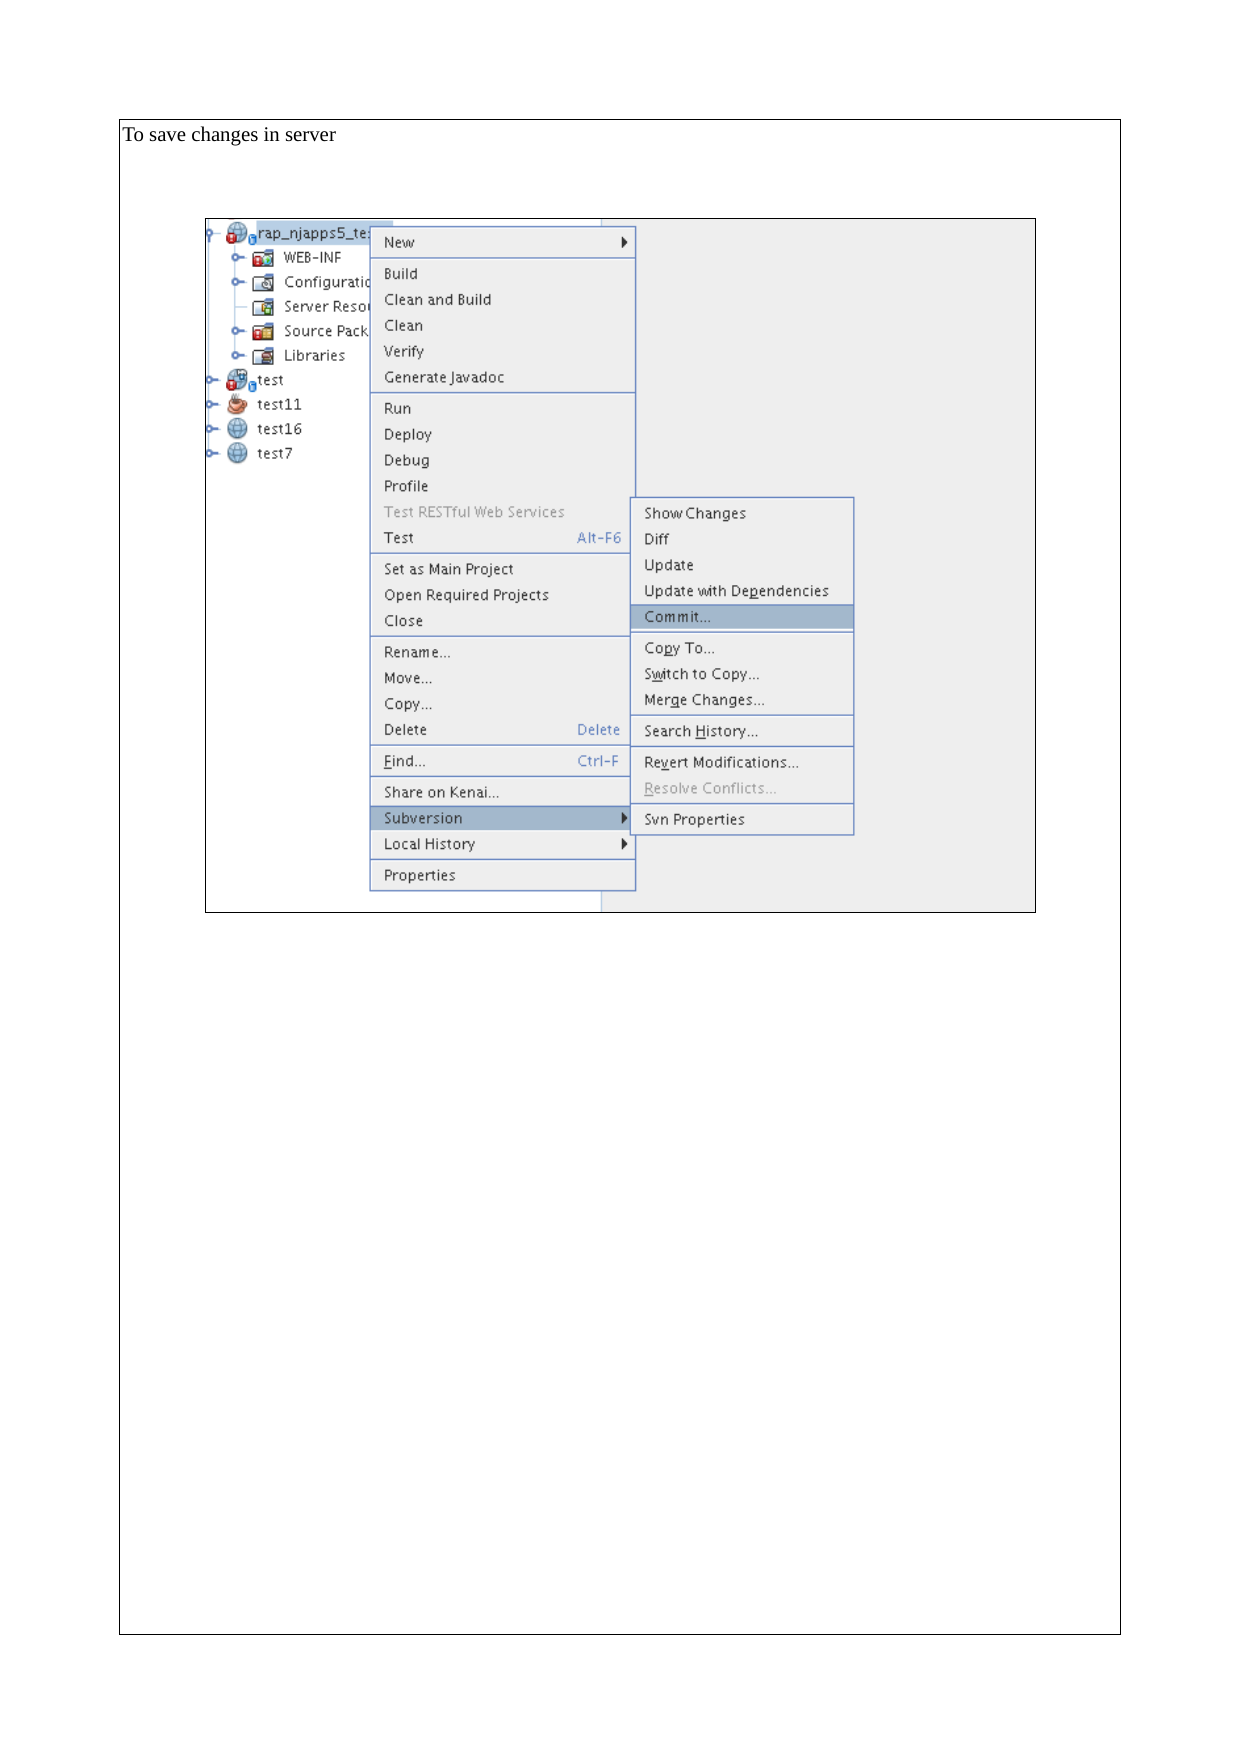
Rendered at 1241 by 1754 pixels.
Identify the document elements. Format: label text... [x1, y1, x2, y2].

text To save changes in server [122, 122, 1118, 146]
picture [206, 219, 1035, 912]
